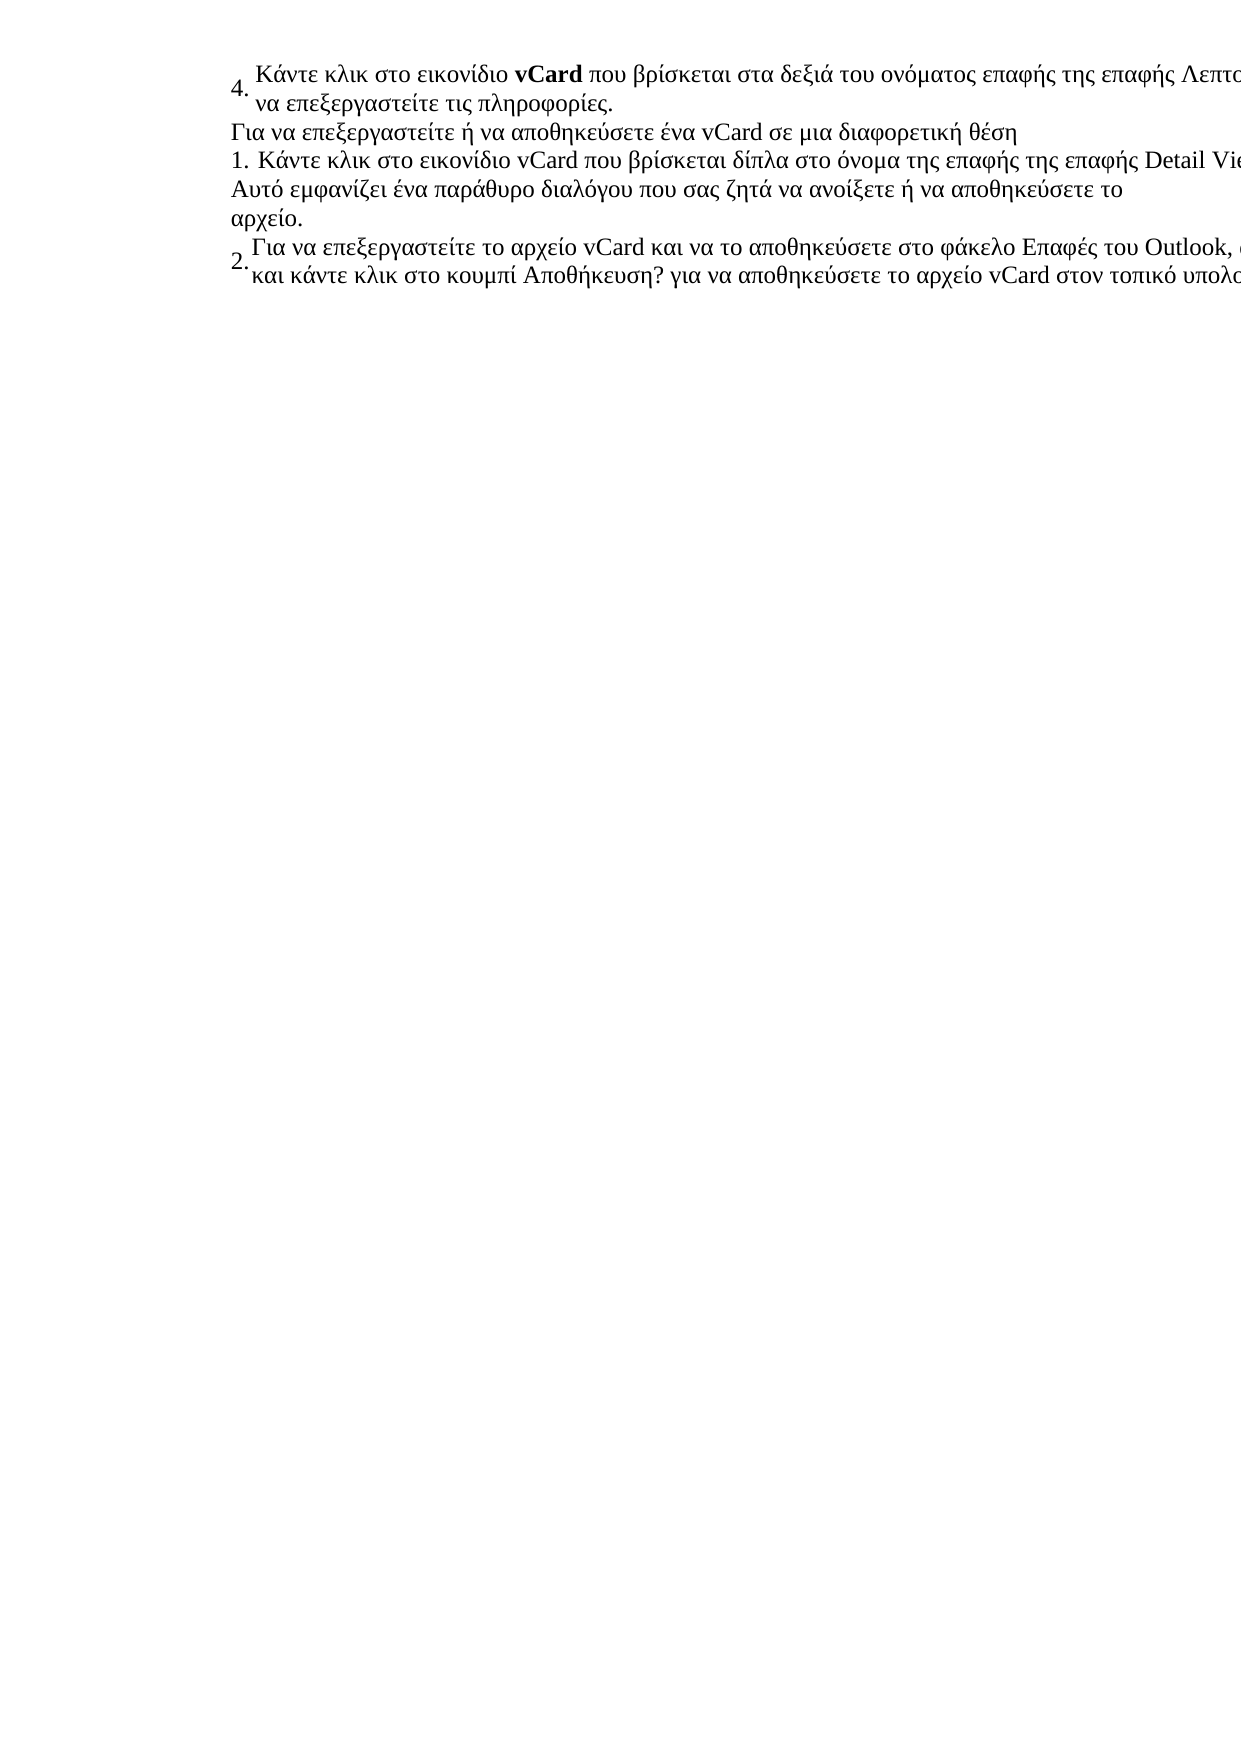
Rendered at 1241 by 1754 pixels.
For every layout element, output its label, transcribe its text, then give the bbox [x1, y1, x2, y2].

table_header 2. [231, 232, 251, 289]
table_header Κάντε κλικ στο εικονίδιο vCard που βρίσκεται δίπλα στο όνομα της επαφής της επαφής Detail View. [258, 145, 1240, 174]
table_header 1. [231, 145, 258, 174]
text Για να επεξεργαστείτε ή να αποθηκεύσετε ένα vCard σε μια διαφορετική θέση [231, 117, 1181, 145]
table_header Κάντε κλικ στο εικονίδιο vCard που βρίσκεται στα δεξιά του ονόματος επαφής της επαφής Λεπτομέρεια Προβολή για να ανοίξετε το αρχείο vCard και να επεξεργαστείτε τις πληροφορίες. [255, 59, 1240, 117]
text Αυτό εμφανίζει ένα παράθυρο διαλόγου που σας ζητά να ανοίξετε ή να αποθηκεύσετε το αρχείο. [231, 174, 1181, 232]
table_header Για να επεξεργαστείτε το αρχείο vCard και να το αποθηκεύσετε στο φάκελο Επαφές του Outlook, ανοίξτε το αρχείο, να κάνει τις απαραίτητες αλλαγές και κάντε κλικ στο κουμπί Αποθήκευση? για να αποθηκεύσετε το αρχείο vCard στον τοπικό υπολογιστή σας, επιλέξτε Αποθήκευση ως. [251, 232, 1240, 289]
table_header 4. [231, 59, 255, 117]
